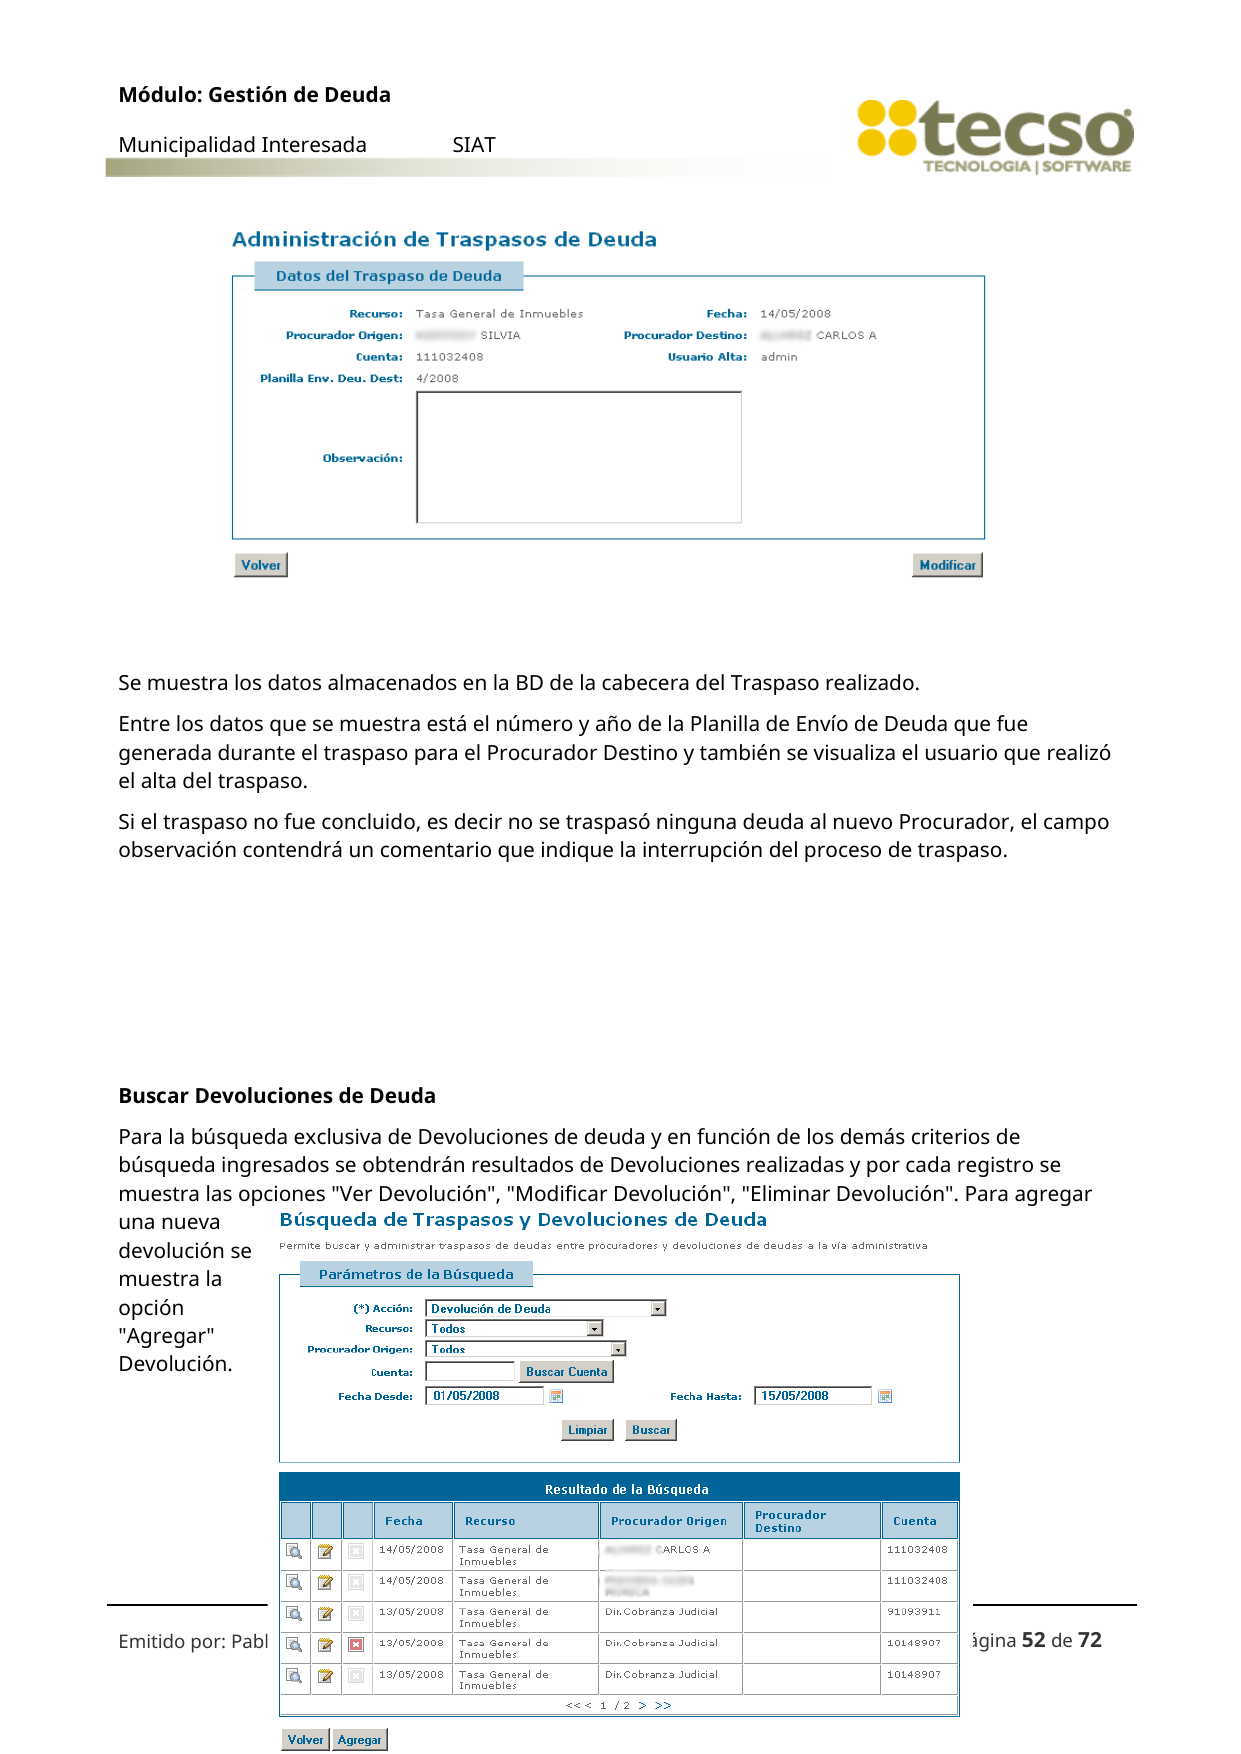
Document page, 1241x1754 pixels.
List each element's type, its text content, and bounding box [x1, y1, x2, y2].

text Buscar Devoluciones de Deuda [118, 1081, 1122, 1109]
picture [267, 1207, 973, 1754]
picture [218, 227, 997, 587]
picture [105, 100, 1134, 177]
text Entre los datos que se muestra está el número y año de la Planilla de Envío de Deuda que fue generada durante el traspaso para el Procurador Destino y también se visualiza el usuario que realizó el alta del traspaso. [118, 709, 1122, 794]
text Para la búsqueda exclusiva de Devoluciones de deuda y en función de los demás criterios de búsqueda ingresados se obtendrán resultados de Devoluciones realizadas y por cada registro se muestra las opciones "Ver Devolución", "Modificar Devolución", "Eliminar Devolución". Para agregar una nueva devolución se muestra la opción "Agregar" Devolución. [118, 1122, 1122, 1378]
text Se muestra los datos almacenados en la BD de la cabecera del Traspaso realizado. [118, 668, 1122, 697]
text Si el traspaso no fue concluido, es decir no se traspasó ninguna deuda al nuevo Procurador, el campo observación contendrá un comentario que indique la interrupción del proceso de traspaso. [118, 807, 1122, 864]
